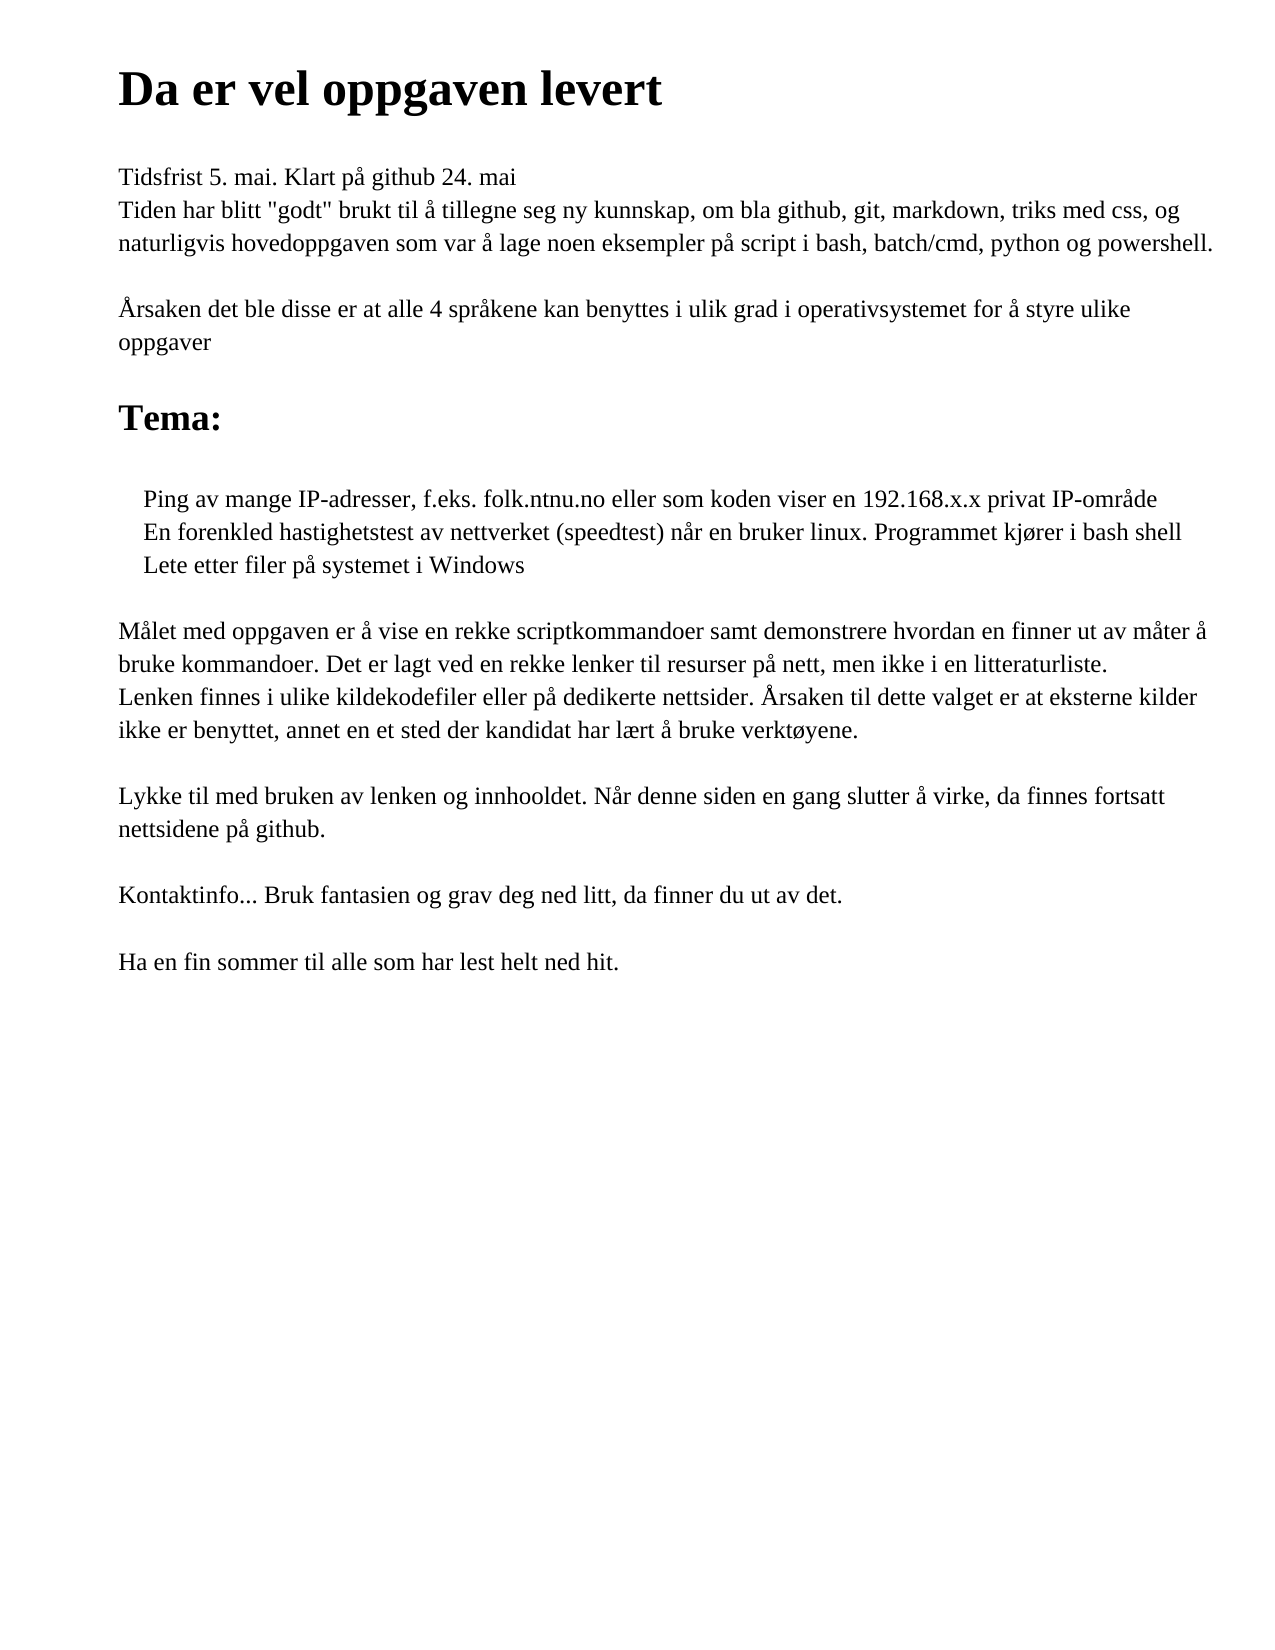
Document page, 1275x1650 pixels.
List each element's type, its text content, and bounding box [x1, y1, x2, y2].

text Tidsfrist 5. mai. Klart på github 24. mai Tiden har blitt "godt" brukt til å tillegne seg ny kunnskap, om bla github, git, markdown, triks med css, og naturligvis hovedoppgaven som var å lage noen eksempler på script i bash, batch/cmd, python og powershell. Årsaken det ble disse er at alle 4 språkene kan benyttes i ulik grad i operativsystemet for å styre ulike oppgaver [118, 129, 1216, 356]
subtitle Da er vel oppgaven levert [118, 59, 1216, 117]
subtitle Tema: [118, 396, 1216, 439]
text Ping av mange IP-adresser, f.eks. folk.ntnu.no eller som koden viser en 192.168.x.x privat IP-område En forenkled hastighetstest av nettverket (speedtest) når en bruker linux. Programmet kjører i bash shell Lete etter filer på systemet i Windows Målet med oppgaven er å vise en rekke scriptkommandoer samt demonstrere hvordan en finner ut av måter å bruke kommandoer. Det er lagt ved en rekke lenker til resurser på nett, men ikke i en litteraturliste. Lenken finnes i ulike kildekodefiler eller på dedikerte nettsider. Årsaken til dette valget er at eksterne kilder ikke er benyttet, annet en et sted der kandidat har lært å bruke verktøyene. Lykke til med bruken av lenken og innhooldet. Når denne siden en gang slutter å virke, da finnes fortsatt nettsidene på github. Kontaktinfo... Bruk fantasien og grav deg ned litt, da finner du ut av det. Ha en fin sommer til alle som har lest helt ned hit. [118, 451, 1216, 1570]
